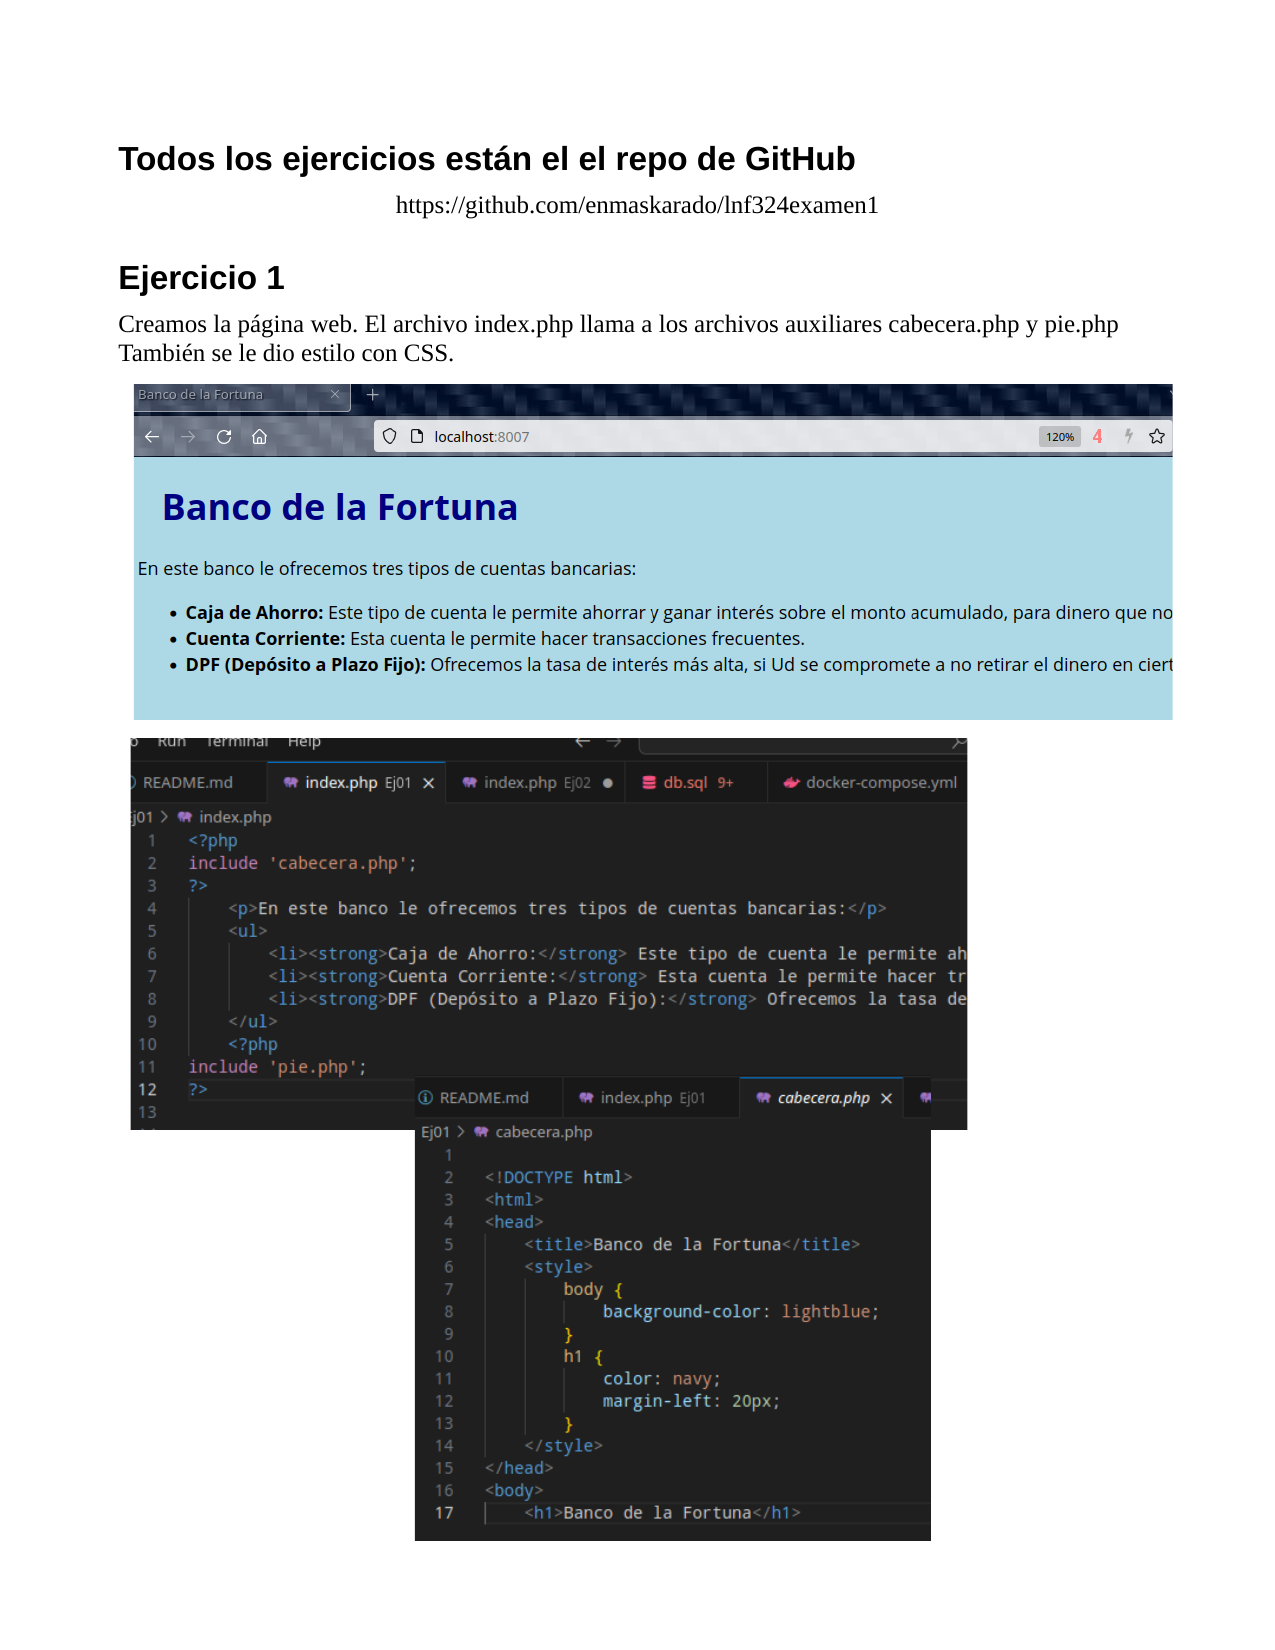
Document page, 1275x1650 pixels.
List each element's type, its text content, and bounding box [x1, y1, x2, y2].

text También se le dio estilo con CSS. [118, 338, 1157, 367]
text Creamos la página web. El archivo index.php llama a los archivos auxiliares cabecera.php y pie.php [118, 309, 1157, 338]
text https://github.com/enmaskarado/lnf324examen1 [118, 190, 1157, 219]
subtitle Ejercicio 1 [118, 258, 1157, 297]
picture [130, 738, 968, 1541]
picture [133, 384, 1173, 720]
subtitle Todos los ejercicios están el el repo de GitHub [118, 139, 1157, 177]
